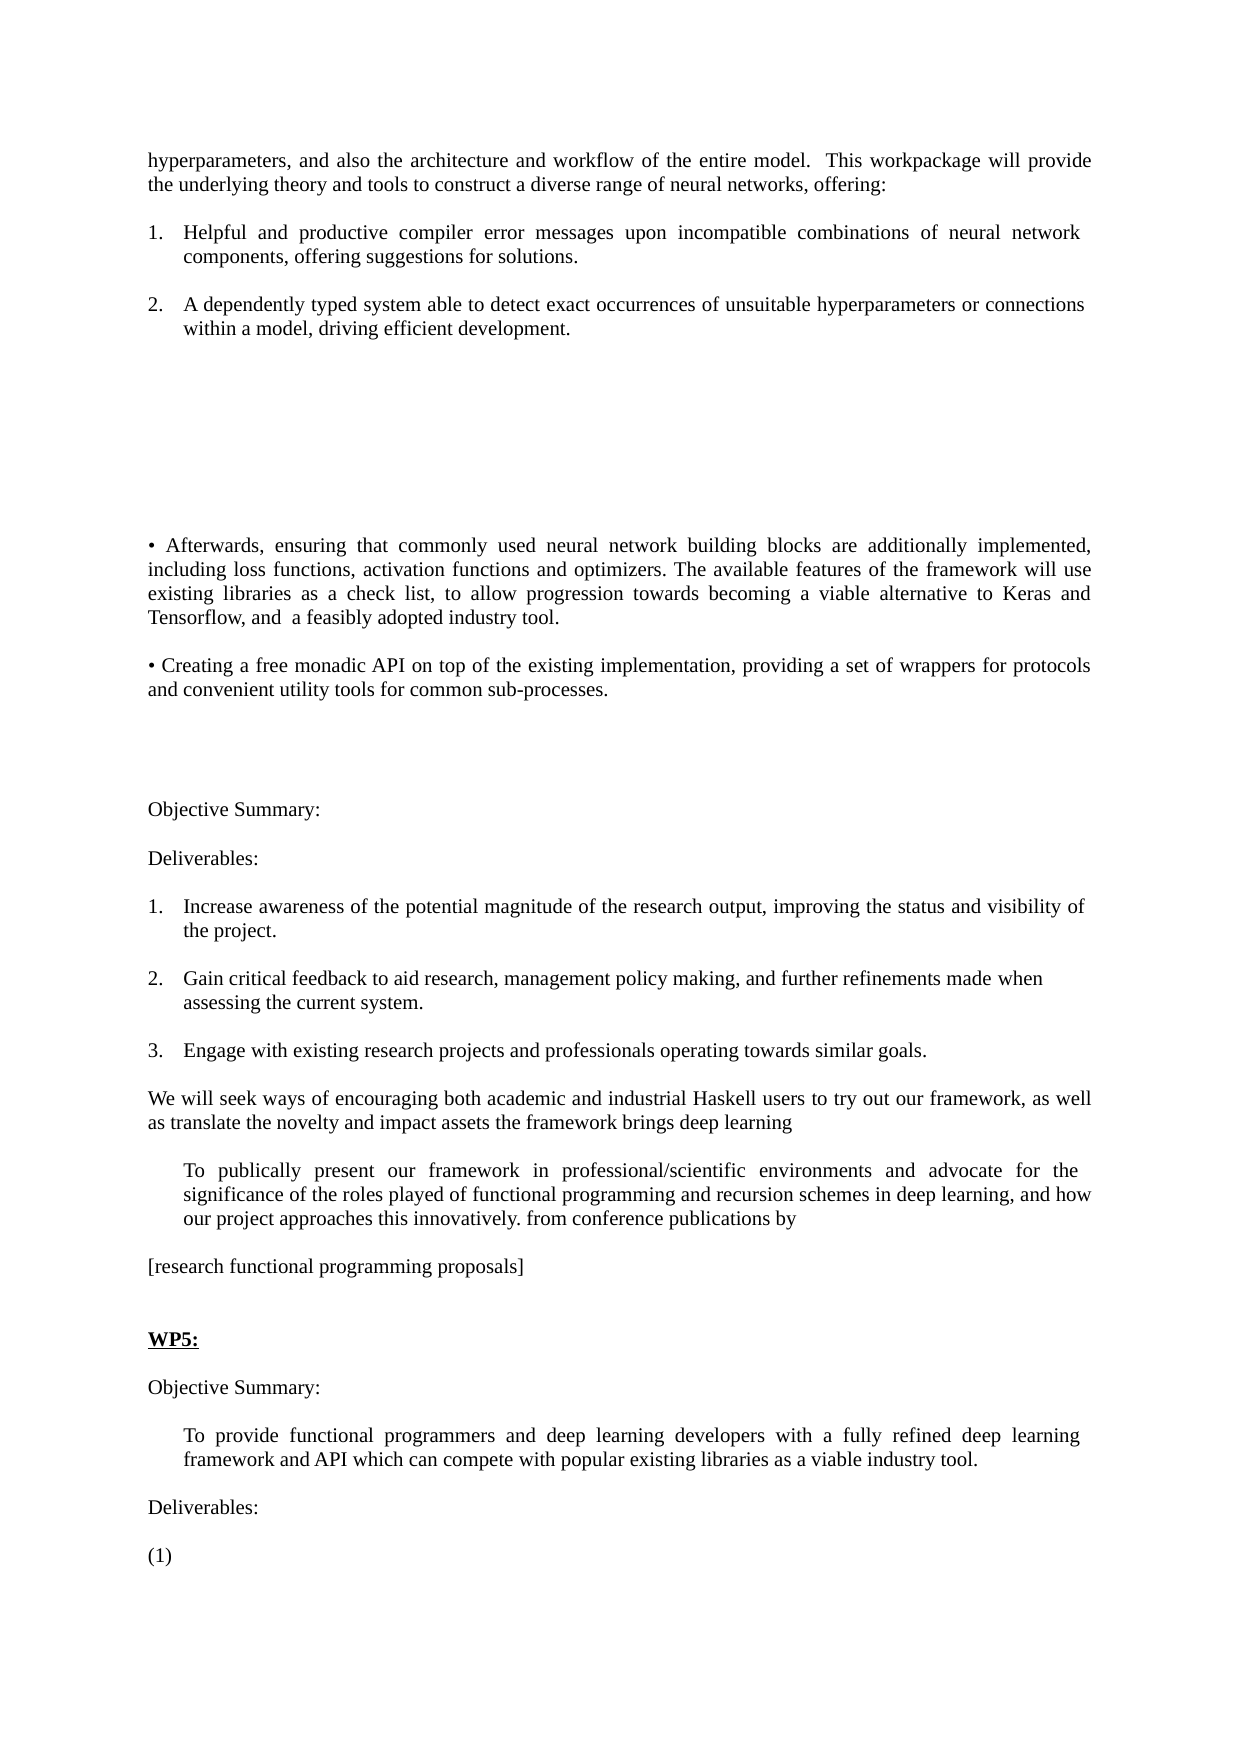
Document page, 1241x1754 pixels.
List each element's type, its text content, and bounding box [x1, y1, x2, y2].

text To provide functional programmers and deep learning developers with a fully refined deep learning framework and API which can compete with popular existing libraries as a viable industry tool. [148, 1423, 1093, 1471]
text hyperparameters, and also the architecture and workflow of the entire model. This workpackage will provide the underlying theory and tools to construct a diverse range of neural networks, offering: [148, 148, 1093, 196]
text We will seek ways of encouraging both academic and industrial Haskell users to try out our framework, as well as translate the novelty and impact assets the framework brings deep learning [148, 1086, 1093, 1134]
text To publically present our framework in professional/scientific environments and advocate for the significance of the roles played of functional programming and recursion schemes in deep learning, and how our project approaches this innovatively. from conference publications by [148, 1158, 1093, 1230]
text 2. Gain critical feedback to aid research, management policy making, and further refinements made when assessing the current system. [148, 966, 1093, 1014]
text • Creating a free monadic API on top of the existing implementation, providing a set of wrappers for protocols and convenient utility tools for common sub-processes. [148, 653, 1093, 701]
text 1. Increase awareness of the potential magnitude of the research output, improving the status and visibility of the project. [148, 893, 1093, 942]
text WP5: [148, 1327, 1093, 1351]
text Objective Summary: [148, 1375, 1093, 1399]
text 1. Helpful and productive compiler error messages upon incompatible combinations of neural network components, offering suggestions for solutions. [148, 220, 1093, 268]
text Objective Summary: [148, 797, 1093, 821]
text 2. A dependently typed system able to detect exact occurrences of unsuitable hyperparameters or connections within a model, driving efficient development. [148, 292, 1093, 340]
text Deliverables: [148, 845, 1093, 869]
text [research functional programming proposals] [148, 1254, 1093, 1278]
text • Afterwards, ensuring that commonly used neural network building blocks are additionally implemented, including loss functions, activation functions and optimizers. The available features of the framework will use existing libraries as a check list, to allow progression towards becoming a viable alternative to Keras and Tensorflow, and a feasibly adopted industry tool. [148, 533, 1093, 629]
text (1) [148, 1543, 1093, 1567]
text Deliverables: [148, 1495, 1093, 1519]
text 3. Engage with existing research projects and professionals operating towards similar goals. [148, 1038, 1093, 1062]
